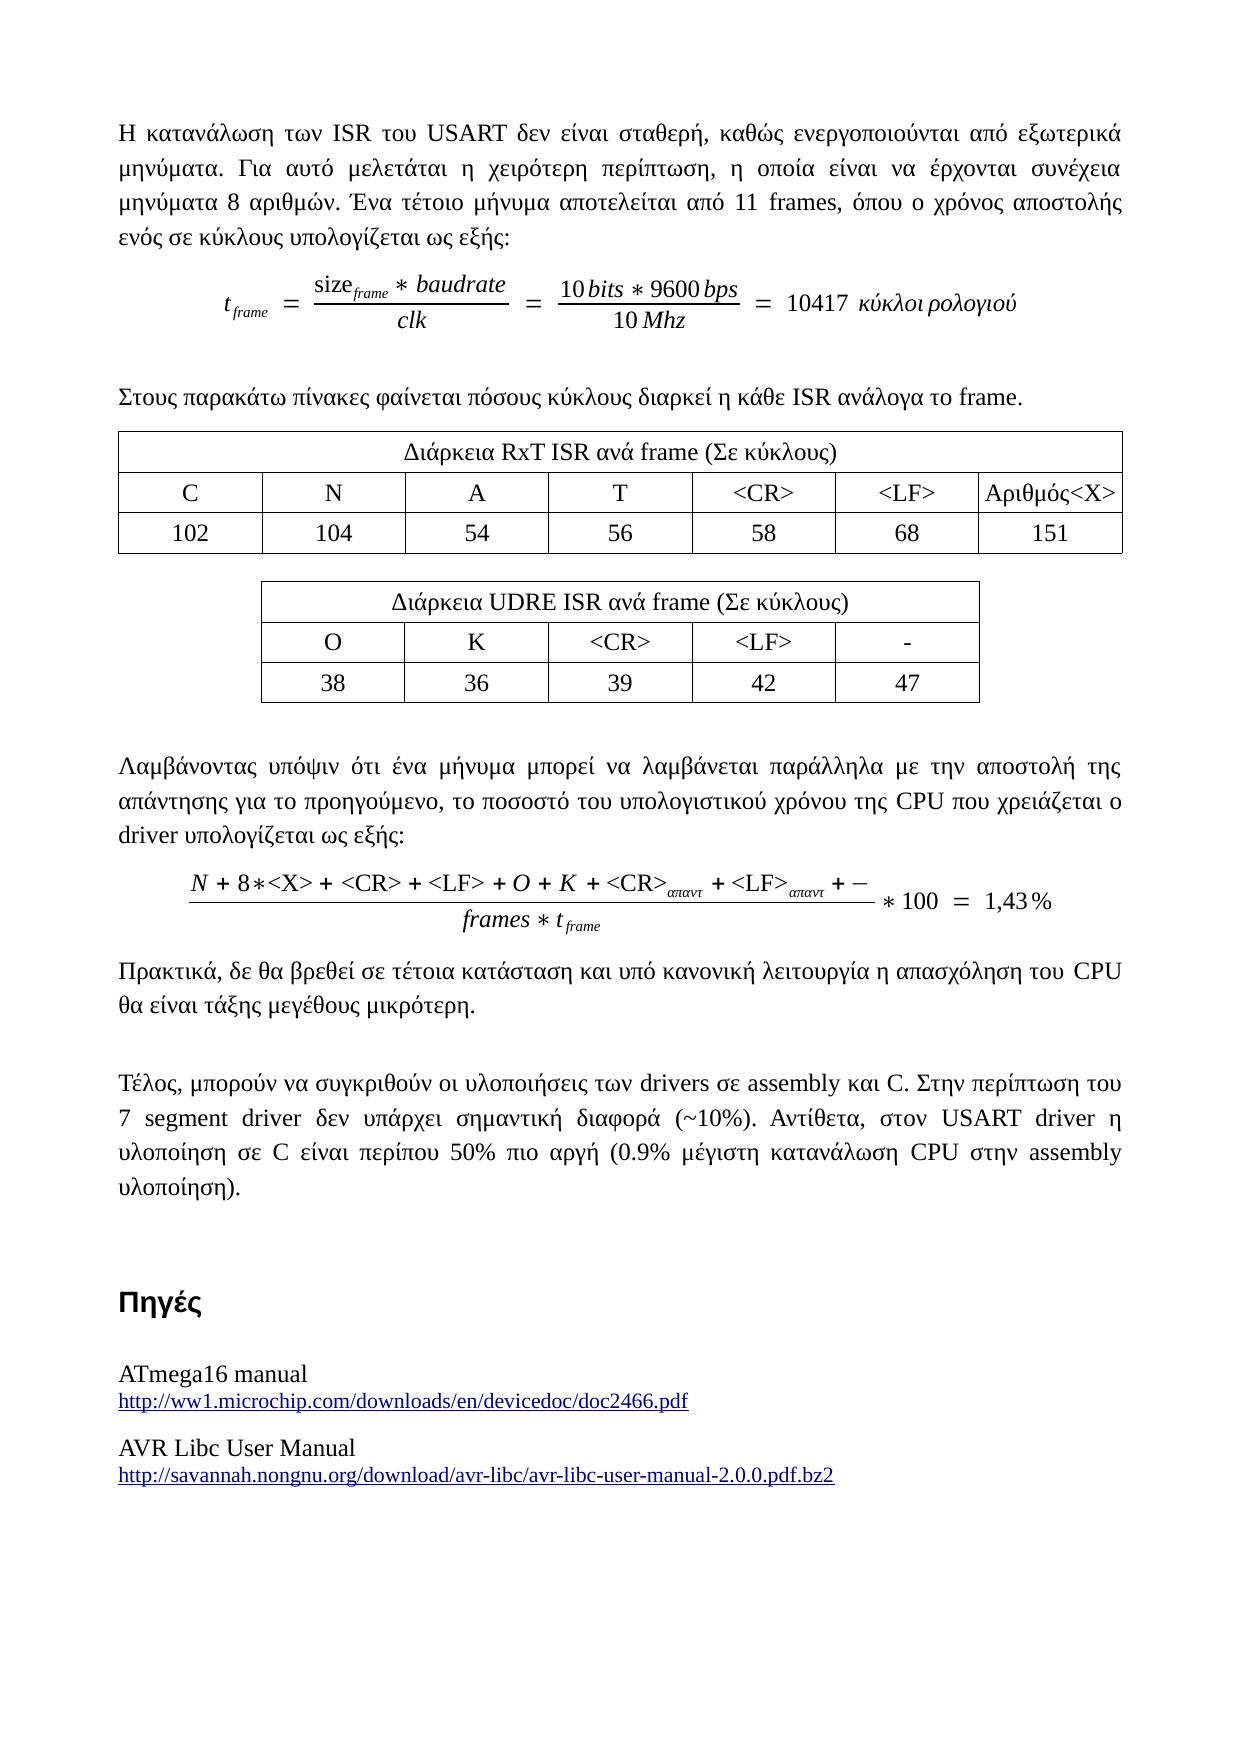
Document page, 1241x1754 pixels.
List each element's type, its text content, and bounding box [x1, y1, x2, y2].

subtitle Πηγές [118, 1284, 1122, 1318]
table_cell <CR> [693, 473, 835, 512]
table_cell 42 [693, 663, 835, 702]
table_cell 54 [406, 513, 548, 552]
table_header Διάρκεια RxT ISR ανά frame (Σε κύκλους) [119, 432, 1122, 472]
table_cell <LF> [836, 473, 978, 512]
table_cell - [836, 623, 979, 662]
table_cell A [406, 473, 548, 512]
table_cell 47 [836, 663, 979, 702]
table_cell N [263, 473, 405, 512]
text Η κατανάλωση των ISR του USART δεν είναι σταθερή, καθώς ενεργοποιούνται από εξωτερικά μηνύματα. Για αυτό μελετάται η χειρότερη περίπτωση, η οποία είναι να έρχονται συνέχεια μηνύματα 8 αριθμών. Ένα τέτοιο μήνυμα αποτελείται από 11 frames, όπου ο χρόνος αποστολής ενός σε κύκλους υπολογίζεται ως εξής: [118, 118, 1122, 250]
table_cell 58 [693, 513, 835, 552]
text AVR Libc User Manual [118, 1433, 1122, 1462]
table_cell 104 [263, 513, 405, 552]
table_cell <LF> [693, 623, 835, 662]
text http://savannah.nongnu.org/download/avr-libc/avr-libc-user-manual-2.0.0.pdf.bz2 [118, 1462, 1122, 1487]
table_cell 36 [405, 663, 548, 702]
table_cell 68 [836, 513, 978, 552]
table_cell T [549, 473, 692, 512]
table_cell Κ [405, 623, 548, 662]
table_cell 56 [549, 513, 692, 552]
table_cell 39 [549, 663, 692, 702]
text Λαμβάνοντας υπόψιν ότι ένα μήνυμα μπορεί να λαμβάνεται παράλληλα με την αποστολή της απάντησης για το προηγούμενο, το ποσοστό του υπολογιστικού χρόνου της CPU που χρειάζεται ο driver υπολογίζεται ως εξής: [118, 751, 1122, 849]
text ATmega16 manual [118, 1359, 1122, 1388]
table_cell <CR> [549, 623, 692, 662]
table_cell 38 [262, 663, 404, 702]
table_cell Αριθμός<Χ> [979, 473, 1122, 512]
table_cell C [119, 473, 262, 512]
table_header Διάρκεια UDRE ISR ανά frame (Σε κύκλους) [262, 582, 979, 622]
table_cell 151 [979, 513, 1122, 552]
table_cell 102 [119, 513, 262, 552]
text http://ww1.microchip.com/downloads/en/devicedoc/doc2466.pdf [118, 1388, 1122, 1413]
text Πρακτικά, δε θα βρεθεί σε τέτοια κατάσταση και υπό κανονική λειτουργία η απασχόληση του CPU θα είναι τάξης μεγέθους μικρότερη. [118, 956, 1122, 1019]
text Τέλος, μπορούν να συγκριθούν οι υλοποιήσεις των drivers σε assembly και C. Στην περίπτωση του 7 segment driver δεν υπάρχει σημαντική διαφορά (~10%). Αντίθετα, στον USART driver η υλοποίηση σε C είναι περίπου 50% πιο αργή (0.9% μέγιστη κατανάλωση CPU στην assembly υλοποίηση). [118, 1068, 1122, 1201]
text Στους παρακάτω πίνακες φαίνεται πόσους κύκλους διαρκεί η κάθε ISR ανάλογα το frame. [118, 382, 1122, 411]
table_cell Ο [262, 623, 404, 662]
